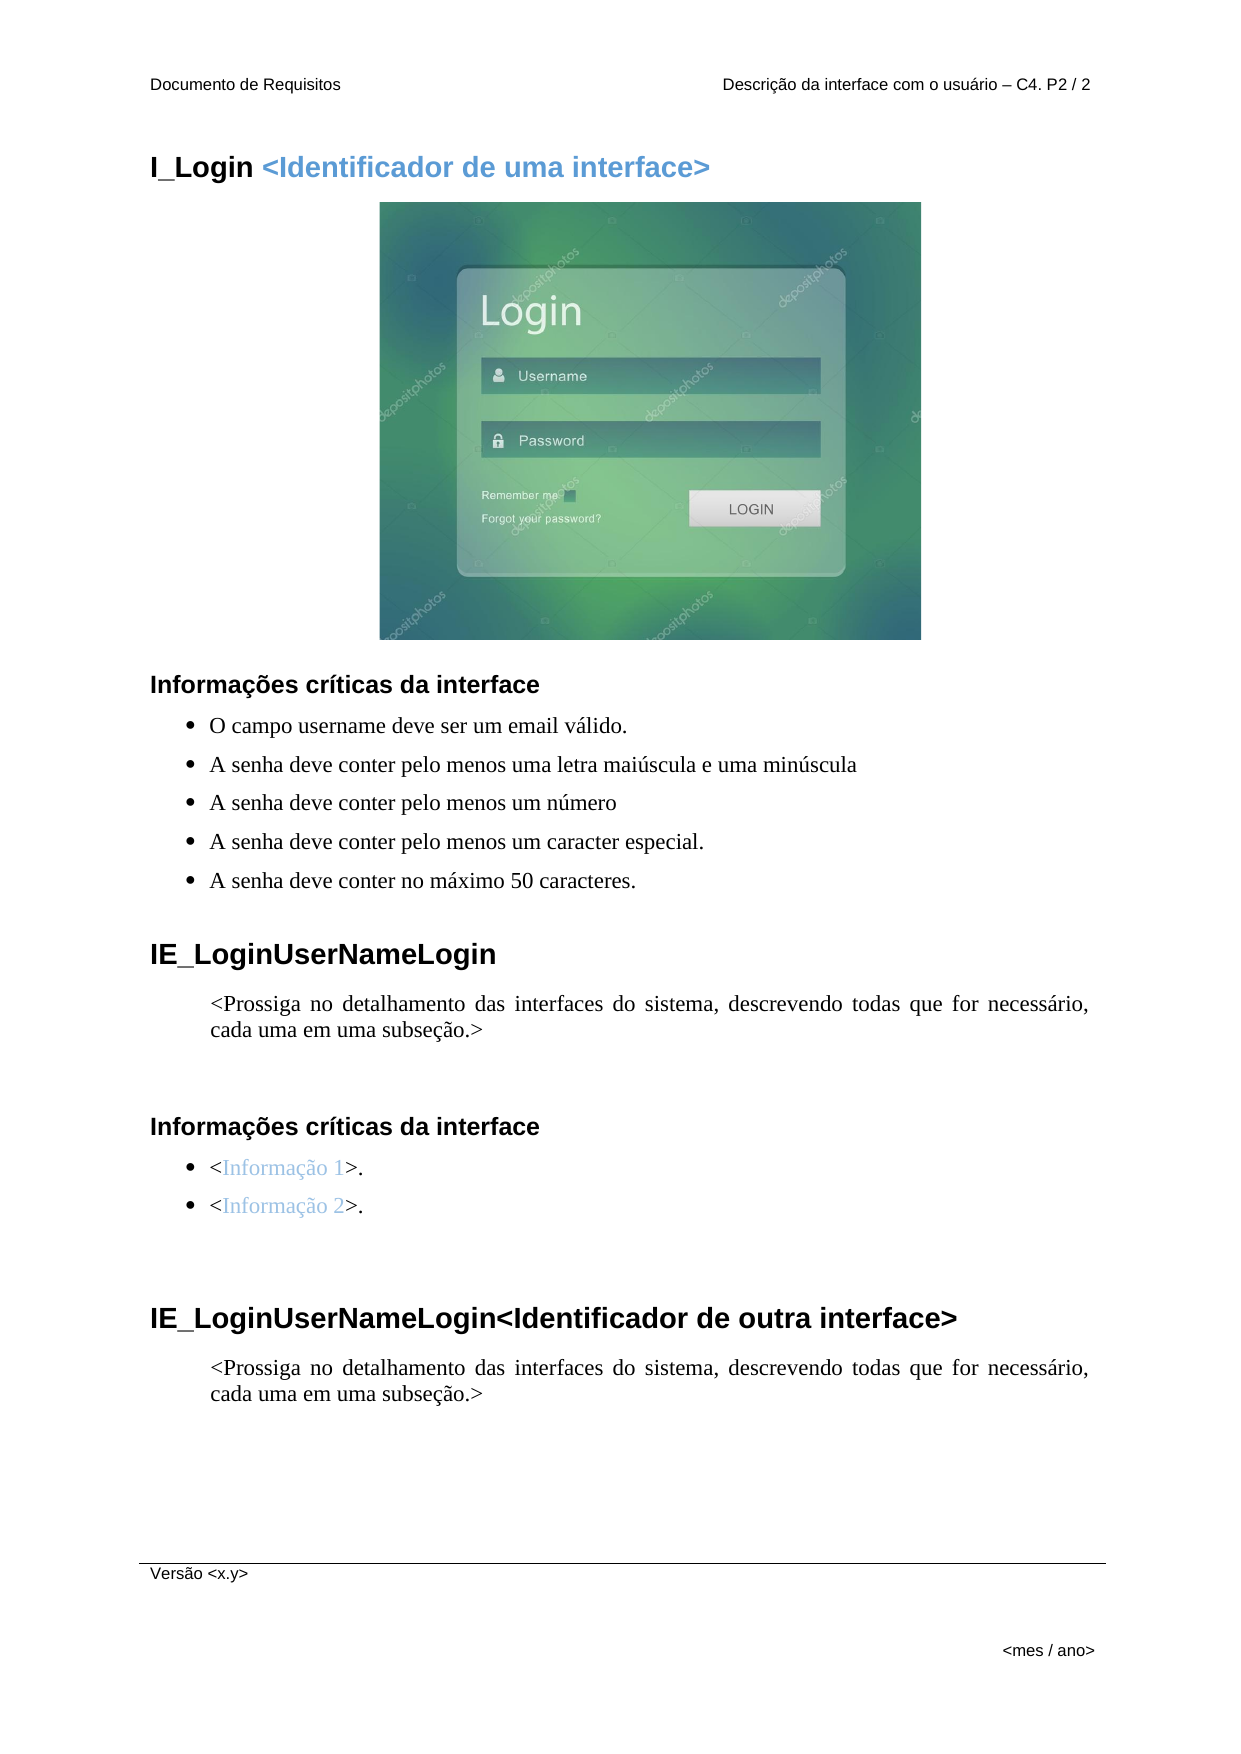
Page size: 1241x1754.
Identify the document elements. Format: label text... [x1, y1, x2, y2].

list O campo username deve ser um email válido. [186, 712, 1090, 738]
list A senha deve conter pelo menos uma letra maiúscula e uma minúscula [186, 751, 1090, 777]
subtitle I_Login <Identificador de uma interface> [150, 150, 1090, 183]
subtitle Informações críticas da interface [150, 671, 1090, 699]
subtitle Informações críticas da interface [150, 1112, 1090, 1141]
text <Prossiga no detalhamento das interfaces do sistema, descrevendo todas que for necessário, cada uma em uma subseção.> [210, 989, 1090, 1042]
list <Informação 2>. [186, 1192, 1090, 1219]
subtitle IE_LoginUserNameLogin [150, 937, 1090, 971]
list A senha deve conter pelo menos um número [186, 789, 1090, 816]
list A senha deve conter no máximo 50 caracteres. [186, 867, 1090, 893]
picture [379, 202, 922, 640]
subtitle IE_LoginUserNameLogin<Identificador de outra interface> [150, 1301, 1090, 1335]
list <Informação 1>. [186, 1154, 1090, 1180]
text <Prossiga no detalhamento das interfaces do sistema, descrevendo todas que for necessário, cada uma em uma subseção.> [210, 1354, 1090, 1406]
list A senha deve conter pelo menos um caracter especial. [186, 828, 1090, 855]
